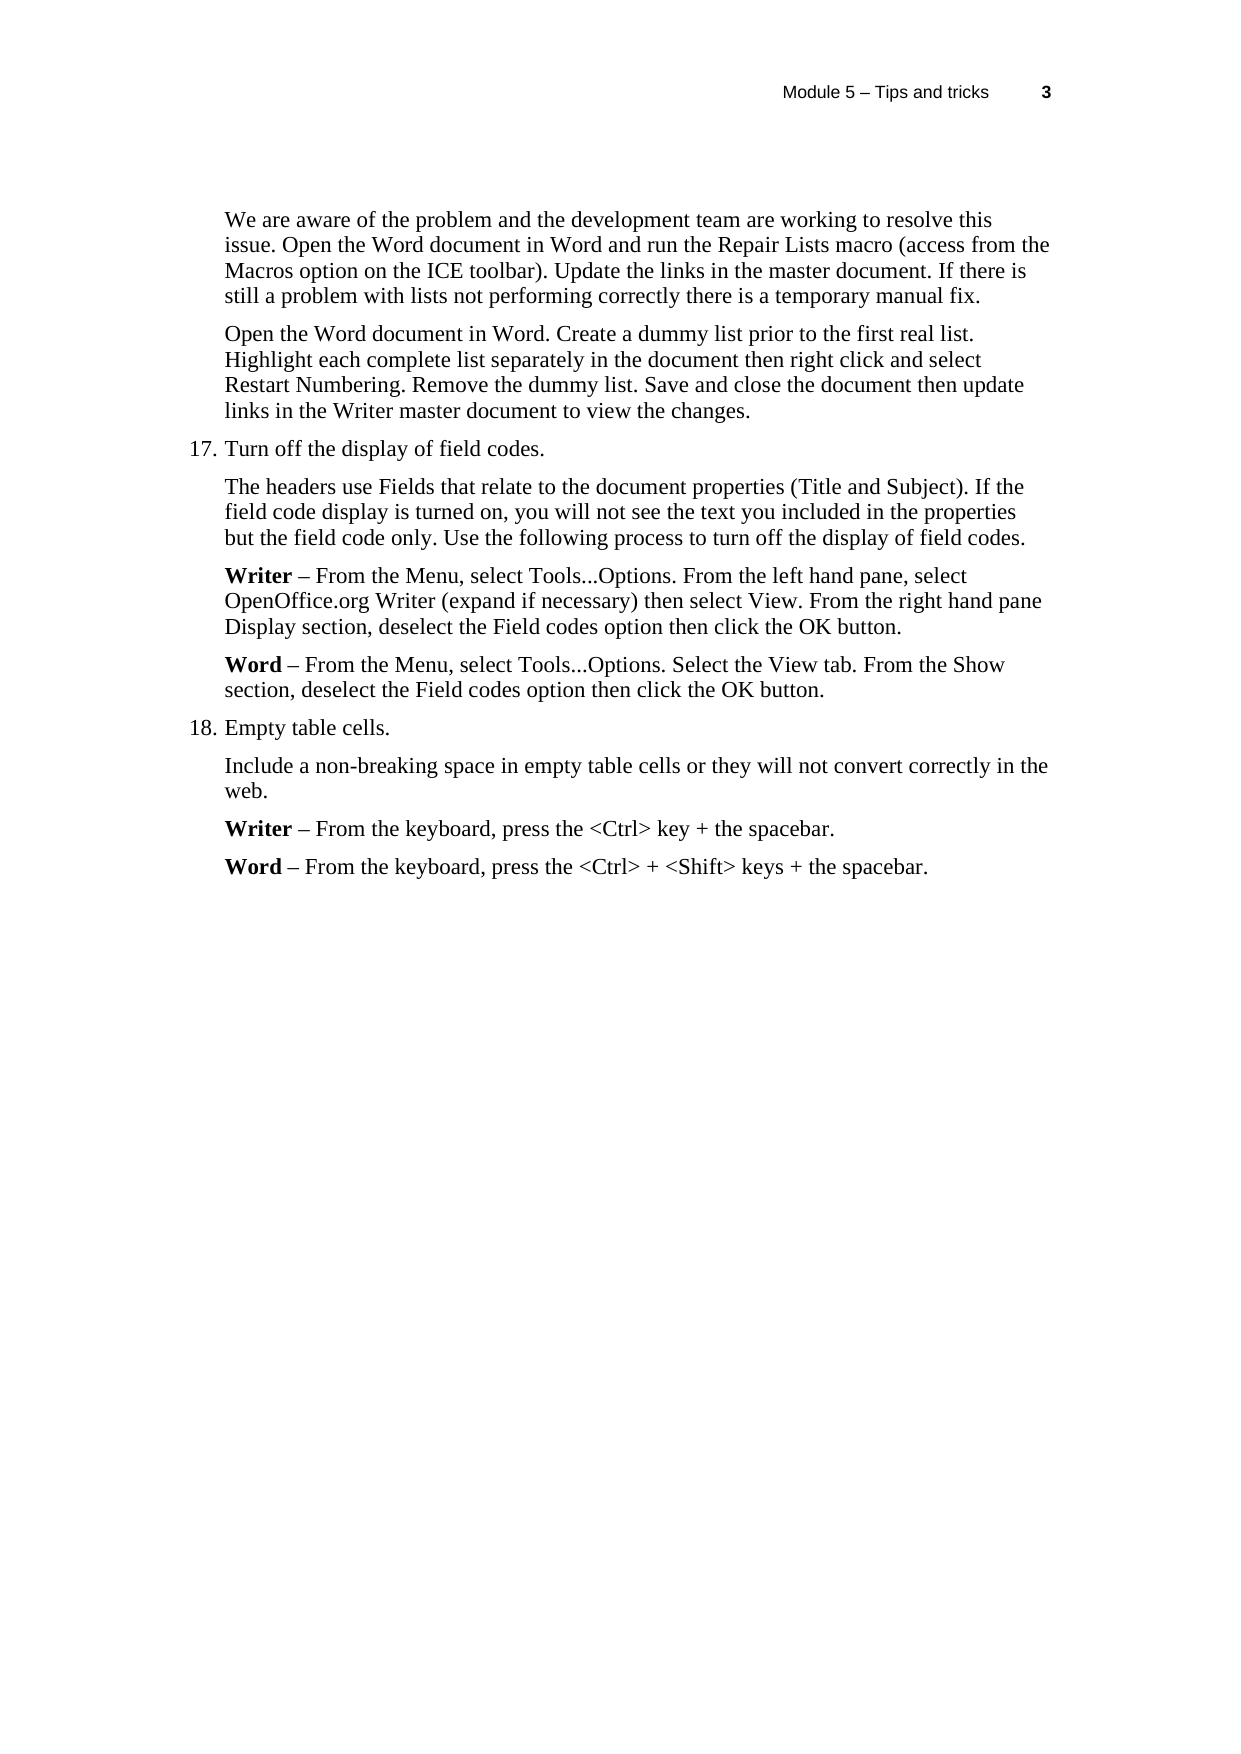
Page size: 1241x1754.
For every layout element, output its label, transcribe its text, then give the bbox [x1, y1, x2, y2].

text The headers use Fields that relate to the document properties (Title and Subject). If the field code display is turned on, you will not see the text you included in the properties but the field code only. Use the following process to turn off the display of field codes. [224, 474, 1051, 550]
text Open the Word document in Word. Create a dummy list prior to the first real list. Highlight each complete list separately in the document then right click and select Restart Numbering. Remove the dummy list. Save and close the document then update links in the Writer master document to view the changes. [224, 321, 1051, 423]
text We are aware of the problem and the development team are working to resolve this issue. Open the Word document in Word and run the Repair Lists macro (access from the Macros option on the ICE toolbar). Update the links in the master document. If there is still a problem with lists not performing correctly there is a temporary manual fix. [224, 207, 1051, 309]
text Word – From the Menu, select Tools...Options. Select the View tab. From the Show section, deselect the Field codes option then click the OK button. [224, 652, 1051, 703]
text Word – From the keyboard, press the <Ctrl> + <Shift> keys + the spacebar. [224, 854, 1051, 880]
text Writer – From the keyboard, press the <Ctrl> key + the spacebar. [224, 816, 1051, 842]
text Writer – From the Menu, select Tools...Options. From the left hand pane, select OpenOffice.org Writer (expand if necessary) then select View. From the right hand pane Display section, deselect the Field codes option then click the OK button. [224, 563, 1051, 639]
list Turn off the display of field codes. [189, 436, 1051, 461]
list Empty table cells. [189, 715, 1051, 741]
text Include a non-breaking space in empty table cells or they will not convert correctly in the web. [224, 753, 1051, 804]
